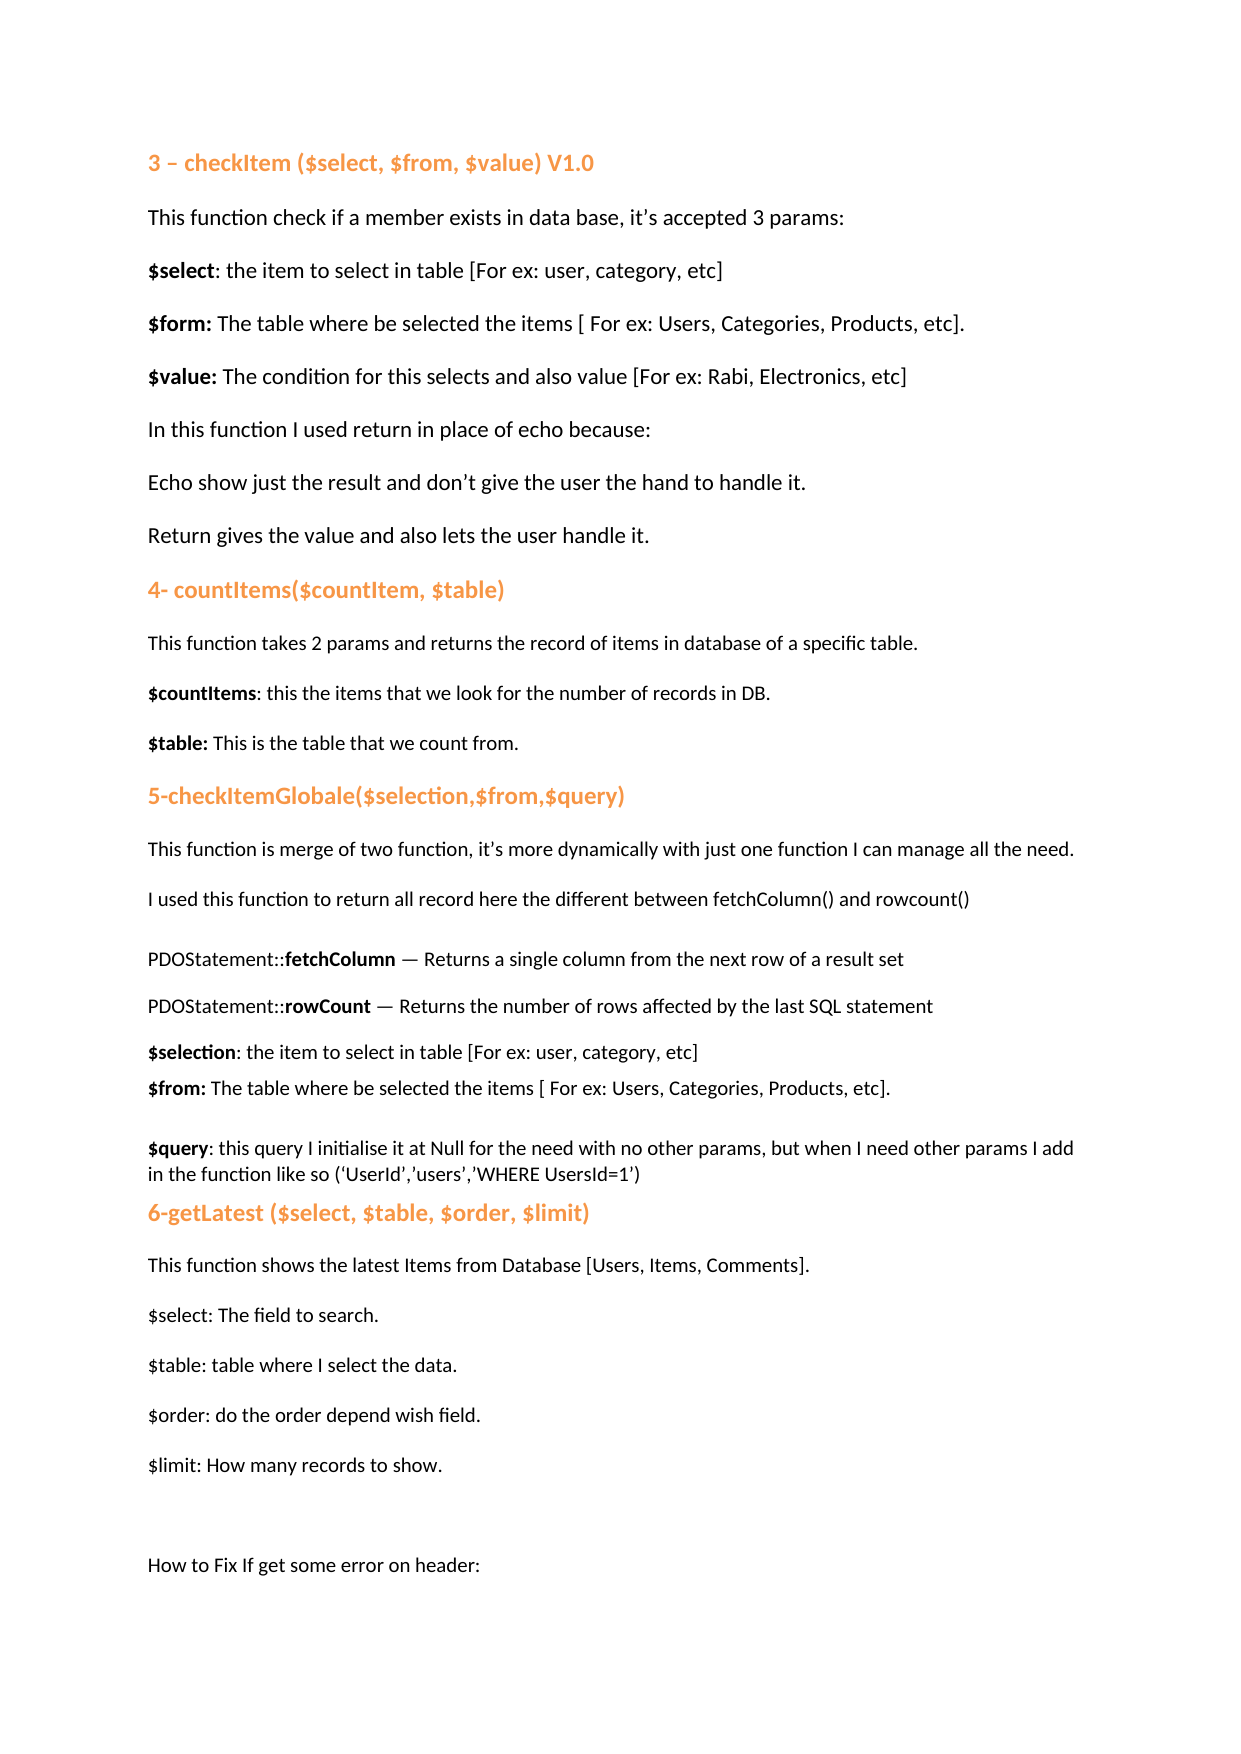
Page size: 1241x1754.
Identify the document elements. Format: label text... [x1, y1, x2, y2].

text $table: table where I select the data. [148, 1352, 1093, 1378]
text In this function I used return in place of echo because: [148, 416, 1093, 443]
text $value: The condition for this selects and also value [For ex: Rabi, Electronics, etc] [148, 362, 1093, 391]
text $query: this query I initialise it at Null for the need with no other params, but when I need other params I add in the function like so (‘UserId’,’users’,’WHERE UsersId=1’) [148, 1135, 1093, 1186]
text $form: The table where be selected the items [ For ex: Users, Categories, Products, etc]. [148, 309, 1093, 337]
text This function is merge of two function, it’s more dynamically with just one function I can manage all the need. [148, 836, 1093, 862]
text $select: the item to select in table [For ex: user, category, etc] [148, 256, 1093, 284]
text PDOStatement::fetchColumn — Returns a single column from the next row of a result set [148, 947, 1093, 972]
text Echo show just the result and don’t give the user the hand to handle it. [148, 468, 1093, 497]
text $select: The field to search. [148, 1302, 1093, 1328]
text 6-getLatest ($select, $table, $order, $limit) [148, 1197, 1093, 1227]
text This function shows the latest Items from Database [Users, Items, Comments]. [148, 1252, 1093, 1278]
text This function takes 2 params and returns the record of items in database of a specific table. [148, 630, 1093, 656]
text 4- countItems($countItem, $table) [148, 574, 1093, 605]
text $limit: How many records to show. [148, 1452, 1093, 1478]
text How to Fix If get some error on header: [148, 1552, 1093, 1578]
text PDOStatement::rowCount — Returns the number of rows affected by the last SQL statement [148, 993, 1093, 1018]
text 3 – checkItem ($select, $from, $value) V1.0 [148, 148, 1093, 178]
text $countItems: this the items that we look for the number of records in DB. [148, 680, 1093, 706]
text $from: The table where be selected the items [ For ex: Users, Categories, Products, etc]. [148, 1075, 1093, 1100]
text $selection: the item to select in table [For ex: user, category, etc] [148, 1039, 1093, 1064]
text This function check if a member exists in data base, it’s accepted 3 params: [148, 203, 1093, 231]
text $table: This is the table that we count from. [148, 730, 1093, 756]
text 5-checkItemGlobale($selection,$from,$query) [148, 780, 1093, 811]
text I used this function to return all record here the different between fetchColumn() and rowcount() [148, 886, 1093, 912]
text $order: do the order depend wish field. [148, 1402, 1093, 1428]
text Return gives the value and also lets the user handle it. [148, 522, 1093, 549]
